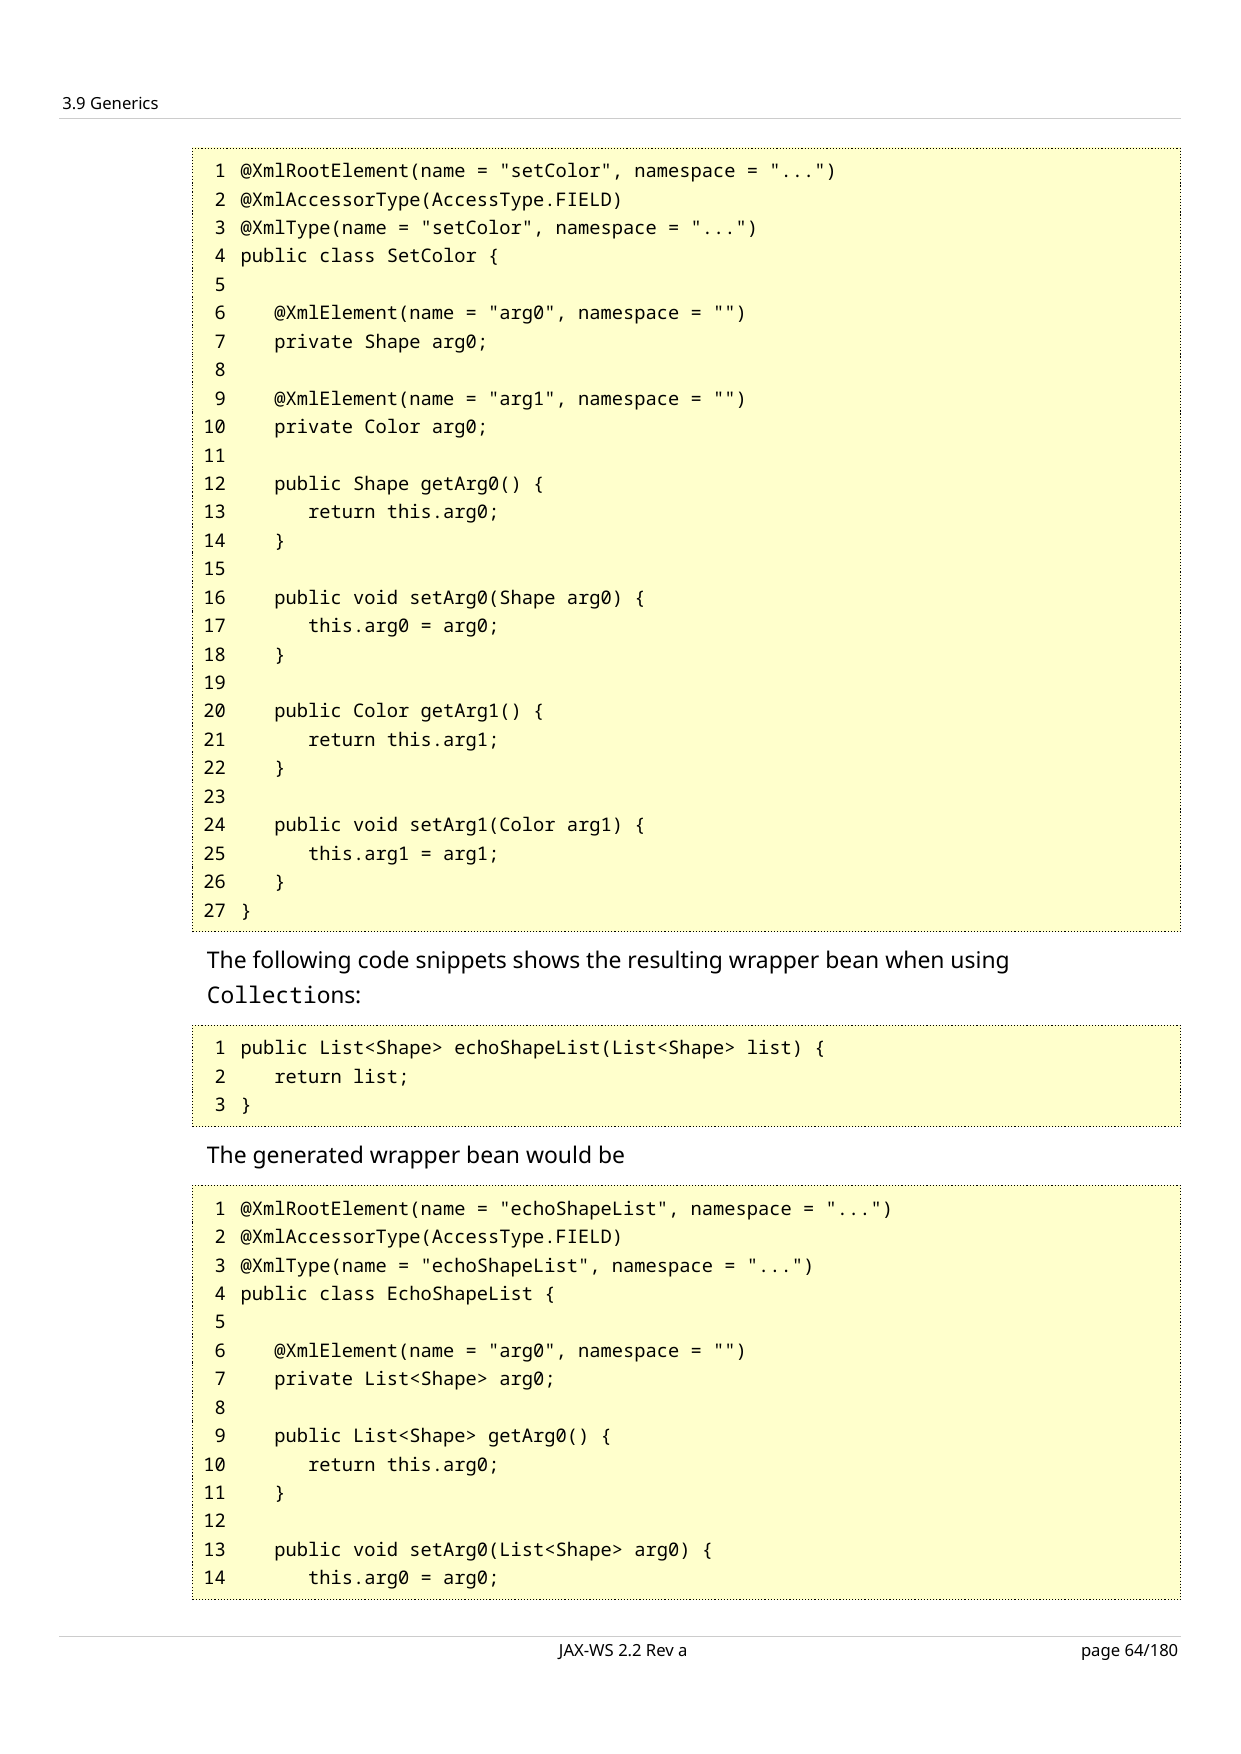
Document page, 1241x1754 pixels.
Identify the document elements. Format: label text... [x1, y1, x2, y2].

list public class EchoShapeList { [192, 1270, 1181, 1299]
list private Color arg0; [192, 403, 1181, 432]
text The generated wrapper bean would be [207, 1139, 1122, 1170]
list @XmlElement(name = "arg0", namespace = "") [192, 290, 1181, 318]
list } [192, 858, 1181, 887]
list @XmlType(name = "echoShapeList", namespace = "...") [192, 1242, 1181, 1270]
list } [192, 631, 1181, 659]
list } [192, 887, 1181, 932]
list private List<Shape> arg0; [192, 1356, 1181, 1384]
list return this.arg0; [192, 489, 1181, 517]
list } [192, 1082, 1181, 1127]
list @XmlRootElement(name = "setColor", namespace = "...") [192, 147, 1181, 176]
list return this.arg0; [192, 1441, 1181, 1469]
list } [192, 745, 1181, 773]
list @XmlElement(name = "arg1", namespace = "") [192, 375, 1181, 403]
list @XmlRootElement(name = "echoShapeList", namespace = "...") [192, 1185, 1181, 1213]
list public void setArg0(List<Shape> arg0) { [192, 1526, 1181, 1555]
list @XmlAccessorType(AccessType.FIELD) [192, 176, 1181, 204]
list return list; [192, 1053, 1181, 1082]
list @XmlElement(name = "arg0", namespace = "") [192, 1327, 1181, 1356]
list public void setArg1(Color arg1) { [192, 802, 1181, 830]
list private Shape arg0; [192, 318, 1181, 347]
list public Shape getArg0() { [192, 460, 1181, 489]
list public Color getArg1() { [192, 688, 1181, 716]
list @XmlAccessorType(AccessType.FIELD) [192, 1213, 1181, 1242]
list @XmlType(name = "setColor", namespace = "...") [192, 204, 1181, 233]
list public void setArg0(Shape arg0) { [192, 574, 1181, 602]
list this.arg1 = arg1; [192, 830, 1181, 858]
text The following code snippets shows the resulting wrapper bean when using Collections: [207, 944, 1122, 1010]
list return this.arg1; [192, 716, 1181, 745]
list } [192, 517, 1181, 546]
list public List<Shape> getArg0() { [192, 1412, 1181, 1441]
list } [192, 1469, 1181, 1498]
list this.arg0 = arg0; [192, 1555, 1181, 1600]
list this.arg0 = arg0; [192, 602, 1181, 631]
list public class SetColor { [192, 233, 1181, 261]
list public List<Shape> echoShapeList(List<Shape> list) { [192, 1025, 1181, 1053]
